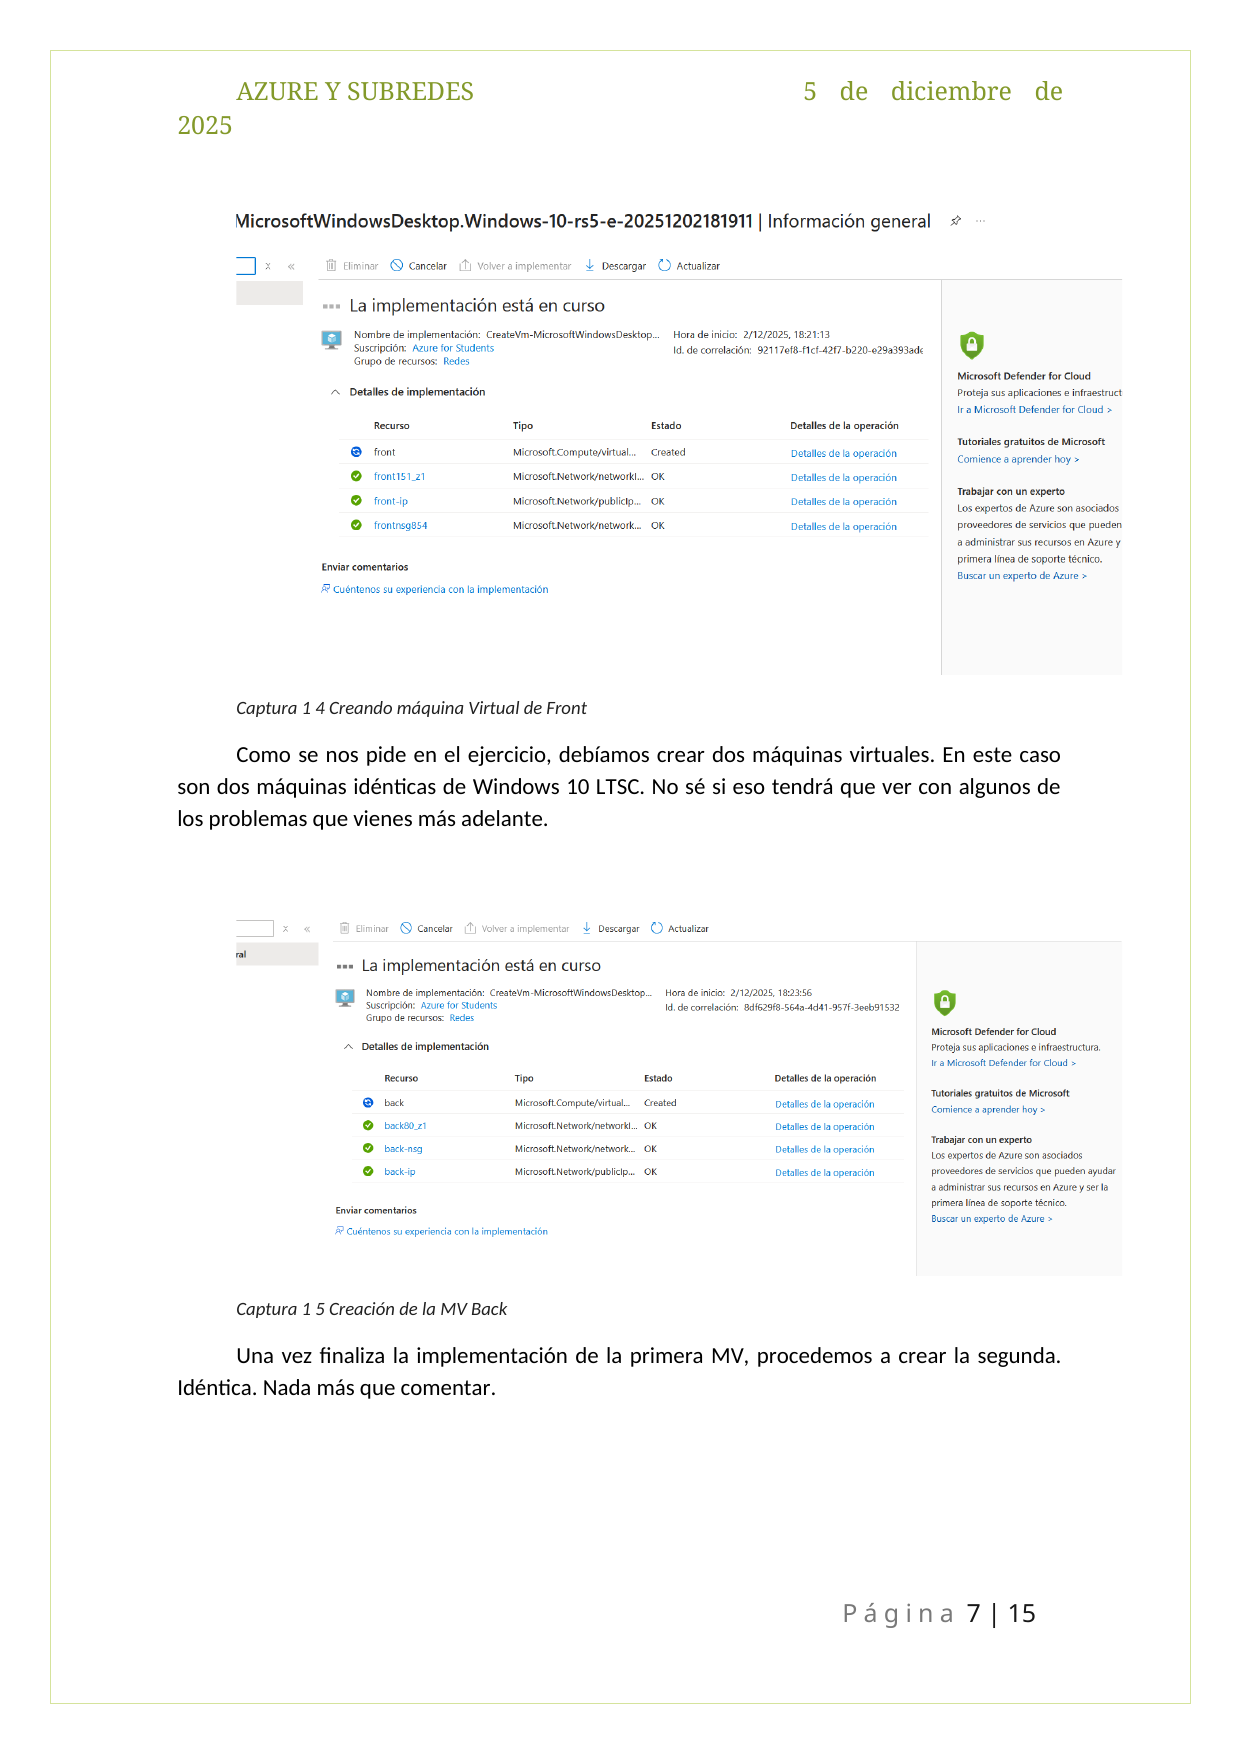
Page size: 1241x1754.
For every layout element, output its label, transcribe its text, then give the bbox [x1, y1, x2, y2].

text Captura 1 4 Creando máquina Virtual de Front [177, 696, 1063, 719]
text Captura 1 5 Creación de la MV Back [177, 1297, 1063, 1320]
text Una vez finaliza la implementación de la primera MV, procedemos a crear la segunda. Idéntica. Nada más que comentar. [177, 1341, 1063, 1401]
text Como se nos pide en el ejercicio, debíamos crear dos máquinas virtuales. En este caso son dos máquinas idénticas de Windows 10 LTSC. No sé si eso tendrá que ver con algunos de los problemas que vienes más adelante. [177, 740, 1063, 832]
